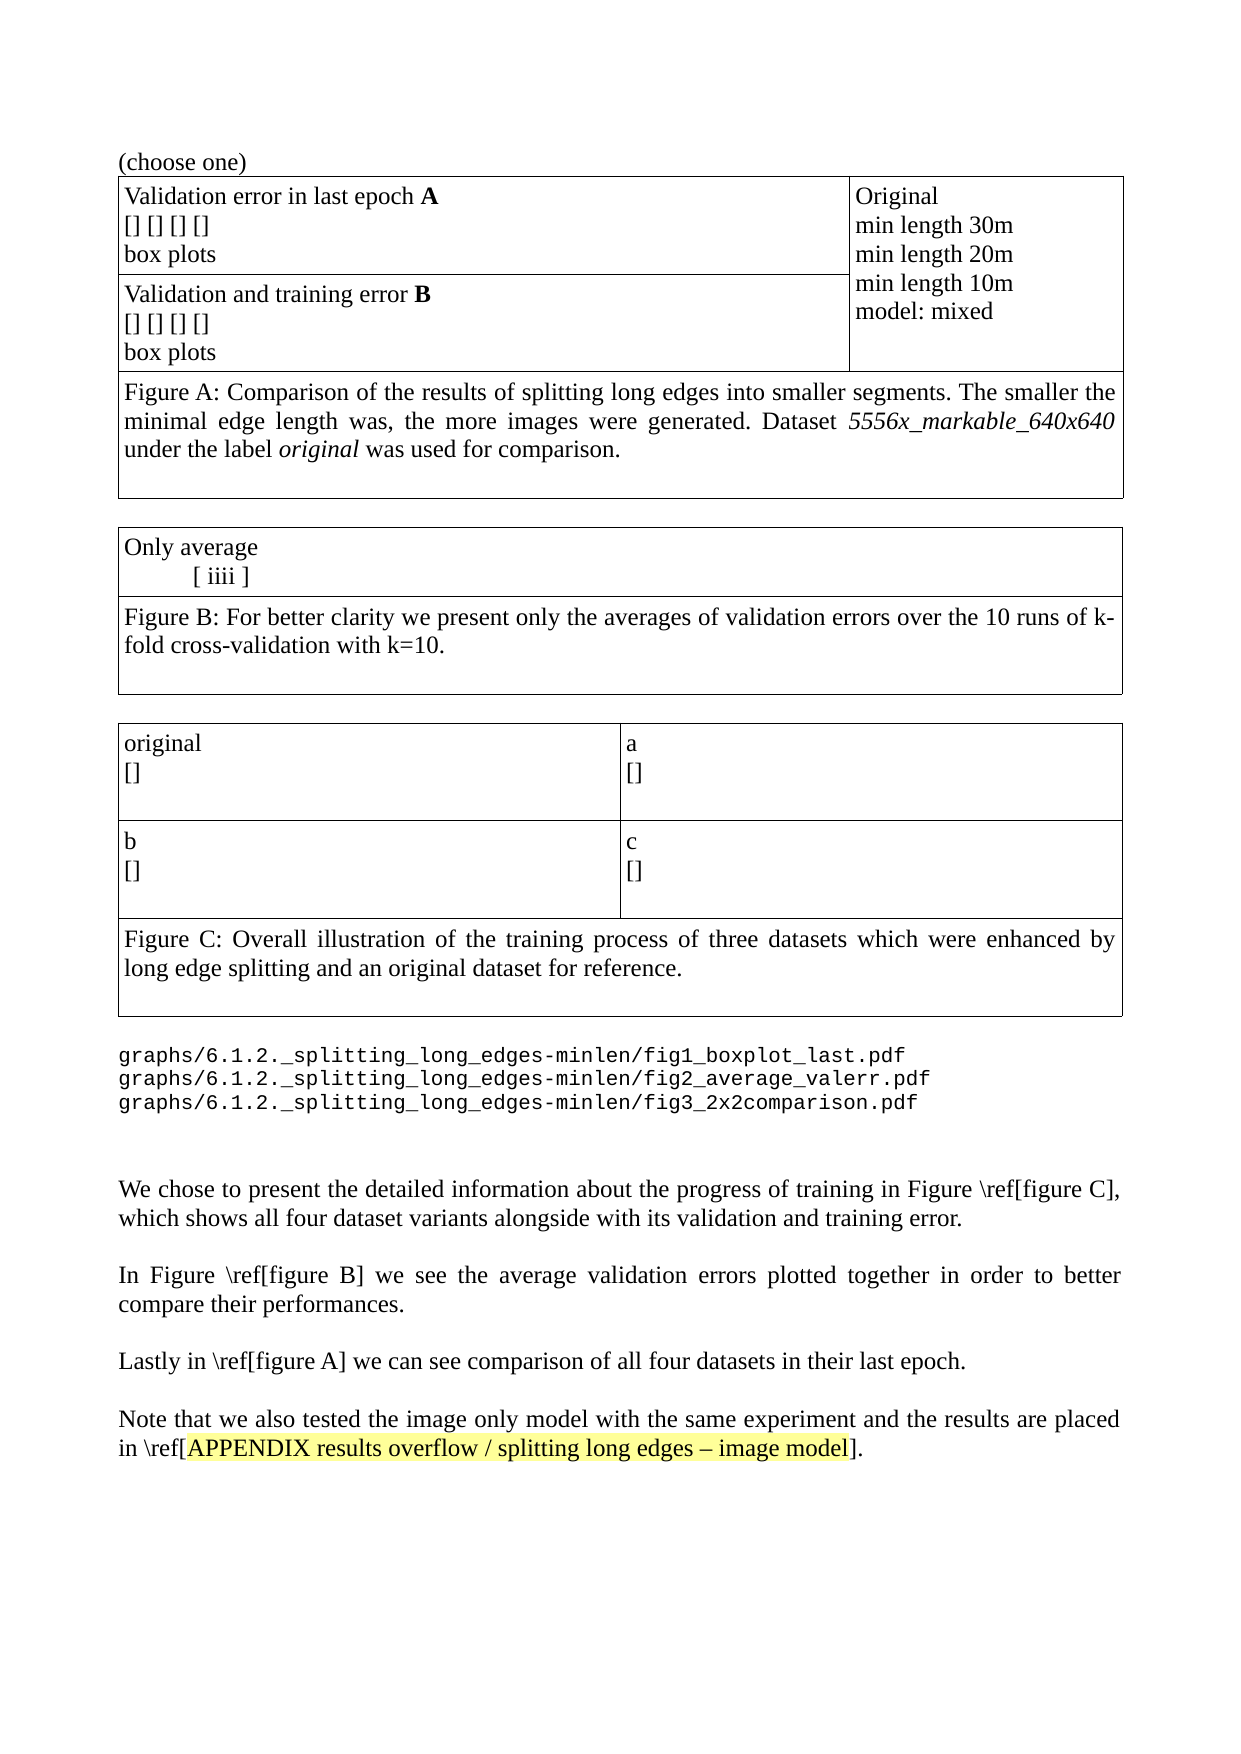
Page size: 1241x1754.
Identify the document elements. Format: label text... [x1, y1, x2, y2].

table_cell Figure C: Overall illustration of the training process of three datasets which were enhanced by long edge splitting and an original dataset for reference. [119, 919, 1122, 1016]
text (choose one) [118, 147, 1122, 176]
table_cell b [] [119, 821, 620, 918]
table_cell c [] [621, 821, 1122, 918]
table_header original [] [119, 724, 620, 820]
table_header Original min length 30m min length 20m min length 10m model: mixed [850, 177, 1123, 371]
text graphs/6.1.2._splitting_long_edges-minlen/fig1_boxplot_last.pdf [118, 1045, 1122, 1068]
table_header a [] [621, 724, 1122, 820]
table_header Only average [ iiii ] [119, 528, 1122, 596]
table_cell Validation and training error B [] [] [] [] box plots [119, 275, 849, 371]
text We chose to present the detailed information about the progress of training in Figure \ref[figure C], which shows all four dataset variants alongside with its validation and training error. [118, 1174, 1122, 1231]
table_cell Figure A: Comparison of the results of splitting long edges into smaller segments. The smaller the minimal edge length was, the more images were generated. Dataset 5556x_markable_640x640 under the label original was used for comparison. [119, 372, 1123, 498]
text In Figure \ref[figure B] we see the average validation errors plotted together in order to better compare their performances. [118, 1260, 1122, 1318]
text Lastly in \ref[figure A] we can see comparison of all four datasets in their last epoch. [118, 1346, 1122, 1375]
text graphs/6.1.2._splitting_long_edges-minlen/fig2_average_valerr.pdf [118, 1068, 1122, 1092]
table_header Validation error in last epoch A [] [] [] [] box plots [119, 177, 849, 273]
table_cell Figure B: For better clarity we present only the averages of validation errors over the 10 runs of k-fold cross-validation with k=10. [119, 597, 1122, 693]
text Note that we also tested the image only model with the same experiment and the results are placed in \ref[APPENDIX results overflow / splitting long edges – image model]. [118, 1404, 1122, 1461]
text graphs/6.1.2._splitting_long_edges-minlen/fig3_2x2comparison.pdf [118, 1092, 1122, 1116]
